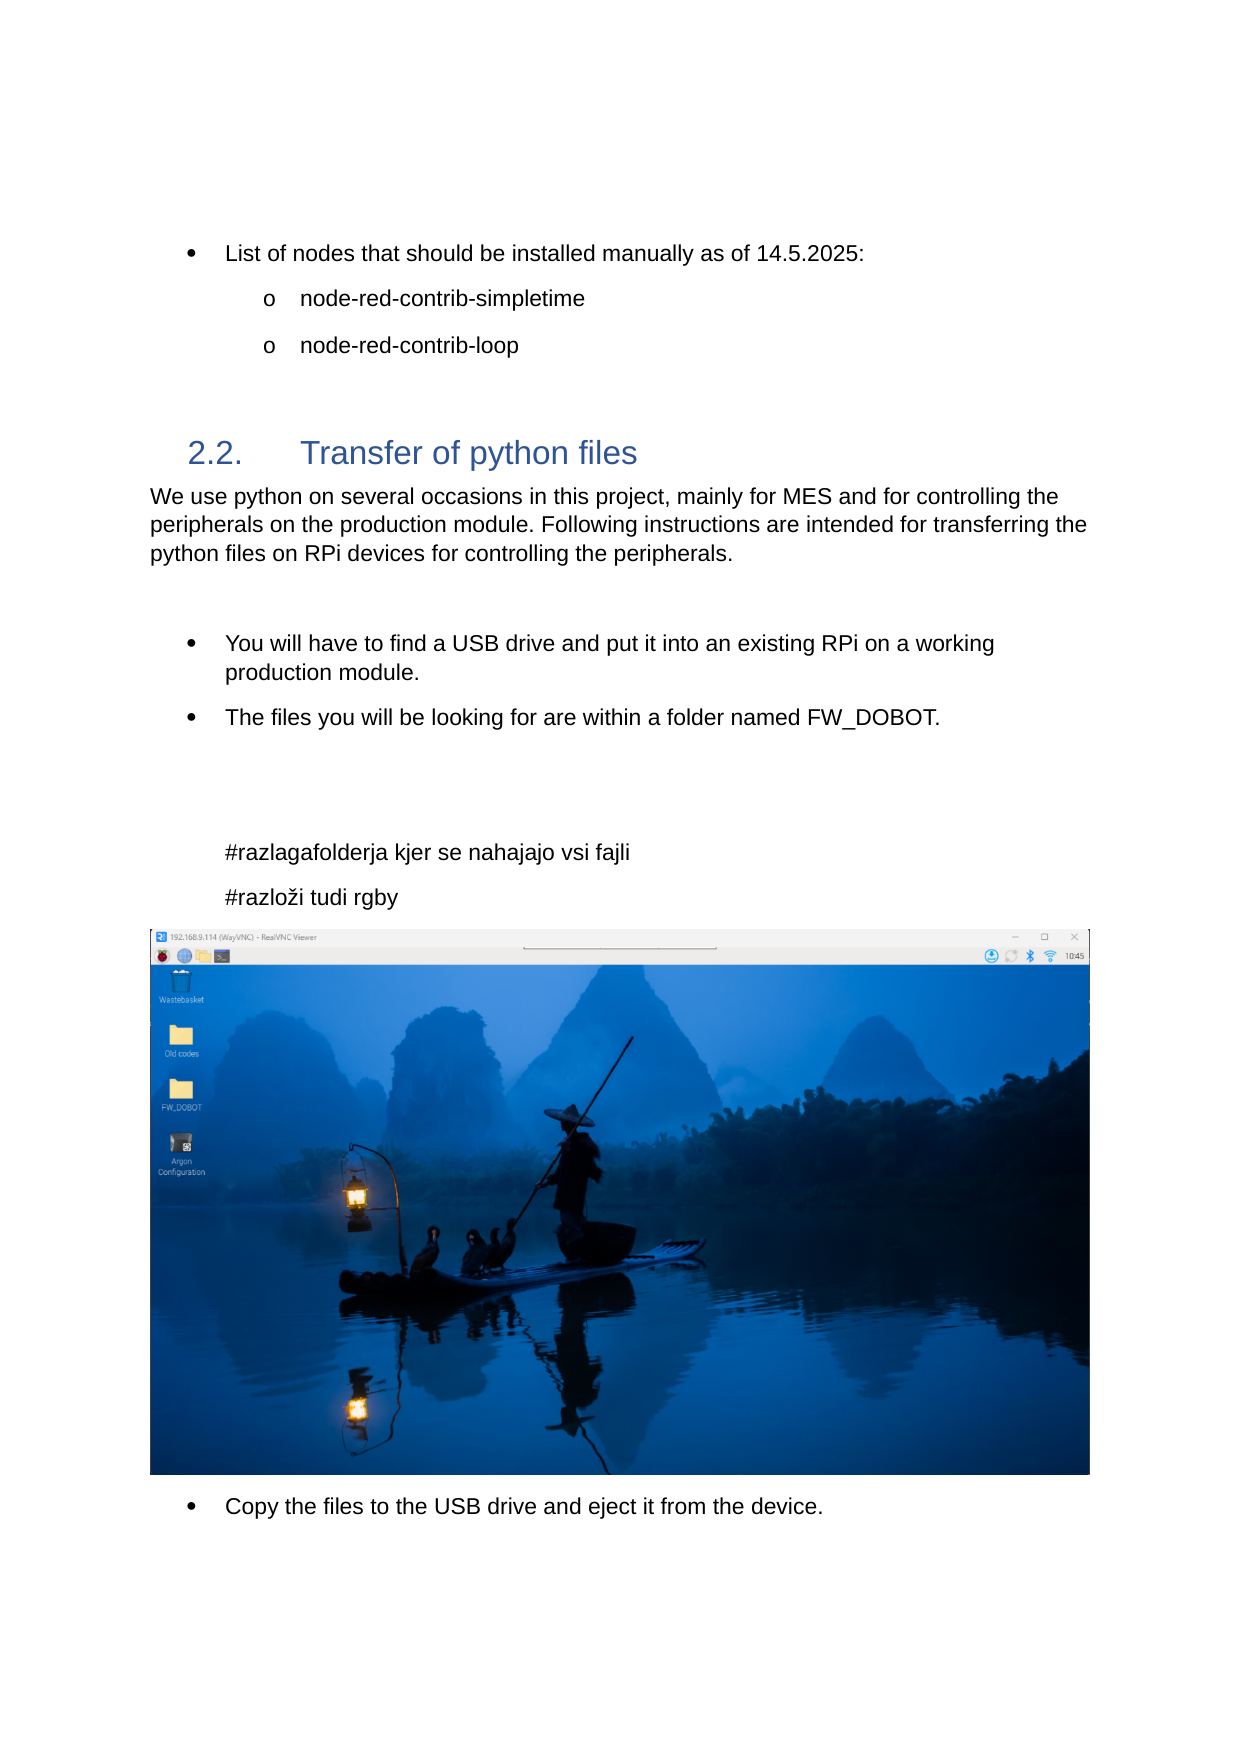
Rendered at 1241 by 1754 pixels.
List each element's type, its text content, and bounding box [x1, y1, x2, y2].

list node-red-contrib-simpletime [262, 285, 1090, 314]
picture [150, 929, 1090, 1475]
text We use python on several occasions in this project, mainly for MES and for controlling the peripherals on the production module. Following instructions are intended for transferring the python files on RPi devices for controlling the peripherals. [150, 483, 1090, 566]
list #razloži tudi rgby [225, 884, 1090, 910]
list Copy the files to the USB drive and eject it from the device. [187, 1493, 1090, 1520]
list #razlagafolderja kjer se nahajajo vsi fajli [225, 839, 1090, 865]
list List of nodes that should be installed manually as of 14.5.2025: [187, 240, 1090, 267]
list node-red-contrib-loop [262, 332, 1090, 361]
list You will have to find a USB drive and put it into an existing RPi on a working production module. [187, 630, 1090, 685]
subtitle Transfer of python files [187, 433, 1090, 472]
list The files you will be looking for are within a folder named FW_DOBOT. [187, 703, 1090, 730]
